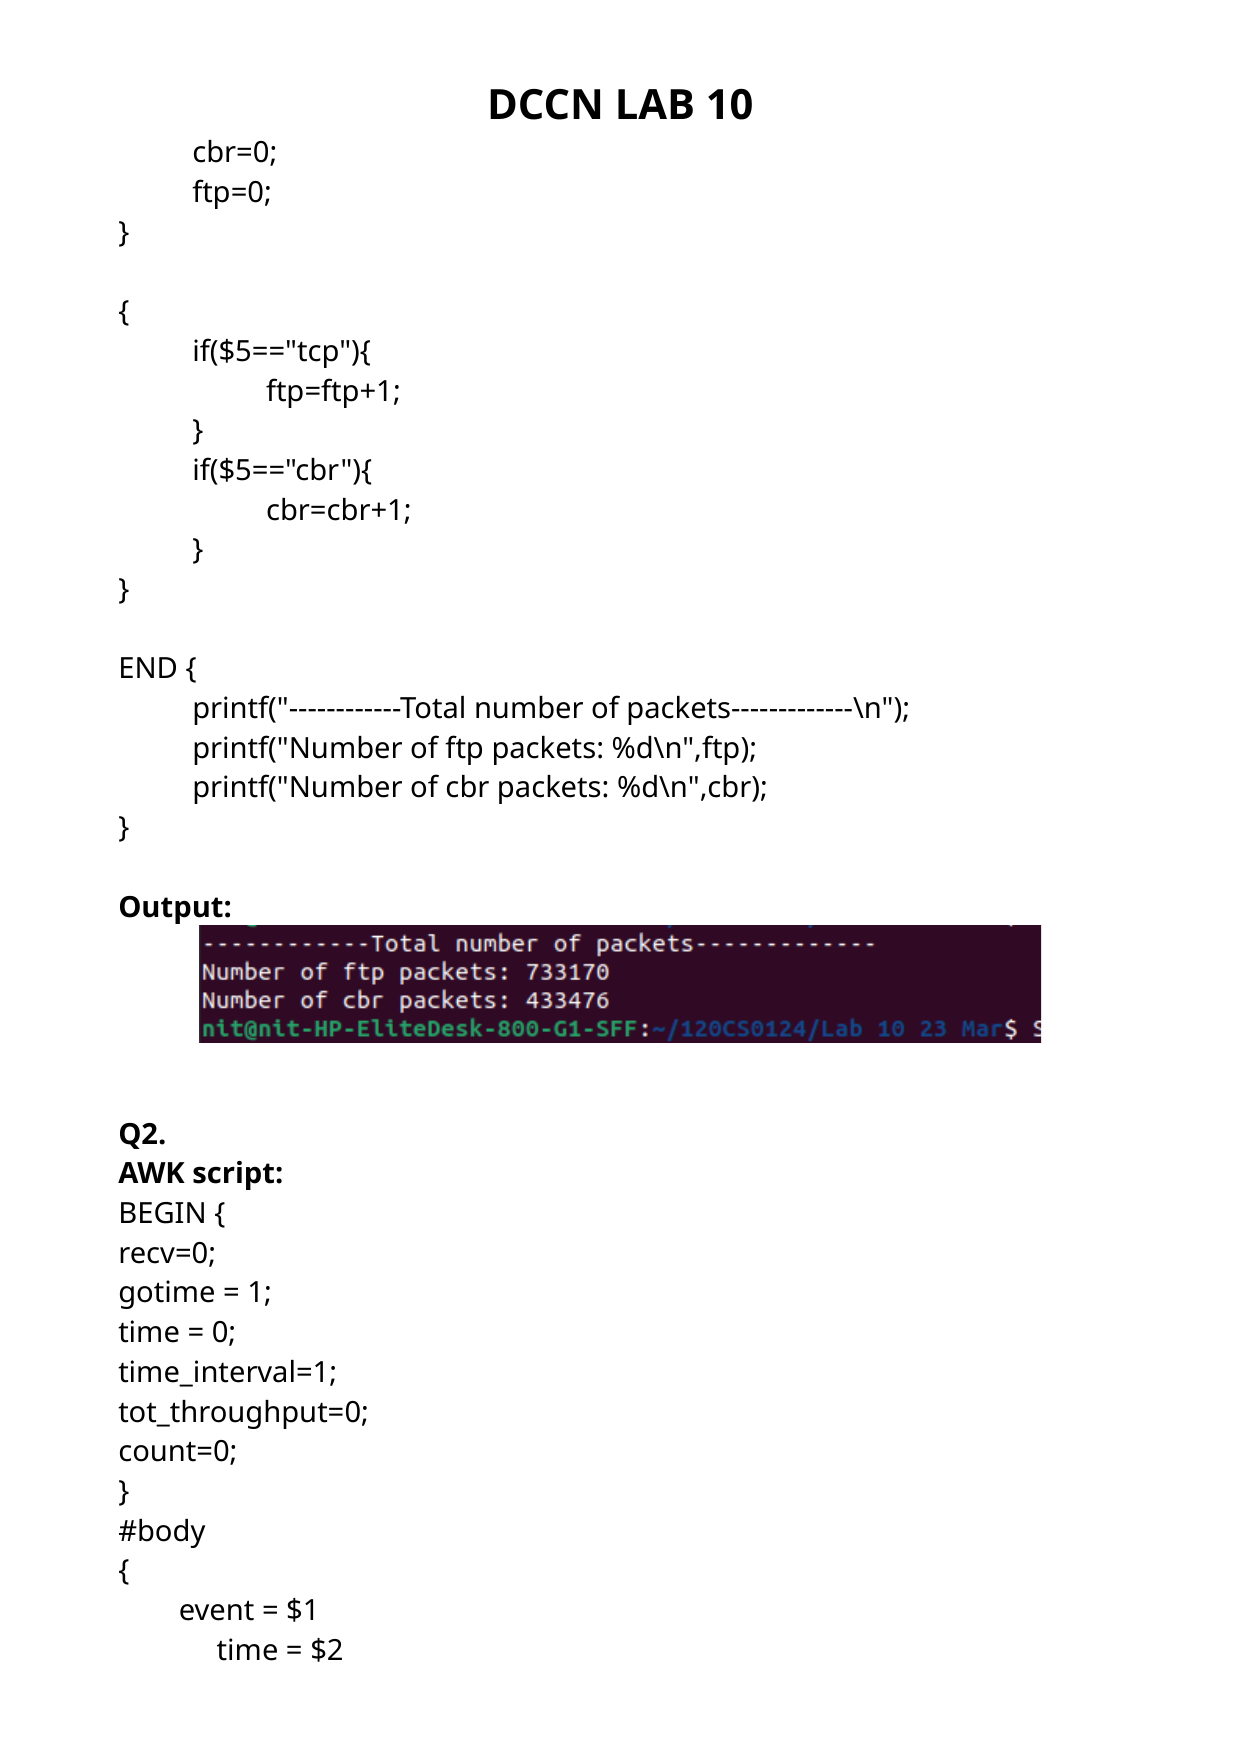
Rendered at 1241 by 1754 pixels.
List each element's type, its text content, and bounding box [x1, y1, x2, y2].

text recv=0; [118, 1232, 1122, 1272]
text } [118, 568, 1122, 608]
text count=0; [118, 1431, 1122, 1470]
text { [118, 291, 1122, 330]
text Q2. [118, 1113, 1122, 1153]
text if($5=="tcp"){ [118, 330, 1122, 370]
text printf("Number of cbr packets: %d\n",cbr); [118, 767, 1122, 806]
text AWK script: [118, 1153, 1122, 1192]
text { [118, 1549, 1122, 1589]
text ftp=0; [118, 171, 1122, 211]
text printf("------------Total number of packets-------------\n"); [118, 687, 1122, 727]
text } [118, 529, 1122, 568]
text Output: [118, 886, 1122, 926]
text event = $1 [118, 1589, 1122, 1629]
text time = $2 [118, 1629, 1122, 1669]
text tot_throughput=0; [118, 1391, 1122, 1431]
text } [118, 806, 1122, 846]
text BEGIN { [118, 1192, 1122, 1232]
text #body [118, 1510, 1122, 1549]
text time = 0; [118, 1311, 1122, 1351]
text } [118, 211, 1122, 251]
text time_interval=1; [118, 1351, 1122, 1391]
text ftp=ftp+1; [118, 370, 1122, 409]
text cbr=cbr+1; [118, 489, 1122, 529]
text printf("Number of ftp packets: %d\n",ftp); [118, 727, 1122, 767]
text END { [118, 648, 1122, 687]
text } [118, 409, 1122, 449]
text gotime = 1; [118, 1272, 1122, 1311]
text if($5=="cbr"){ [118, 449, 1122, 489]
text } [118, 1470, 1122, 1510]
text cbr=0; [118, 132, 1122, 171]
